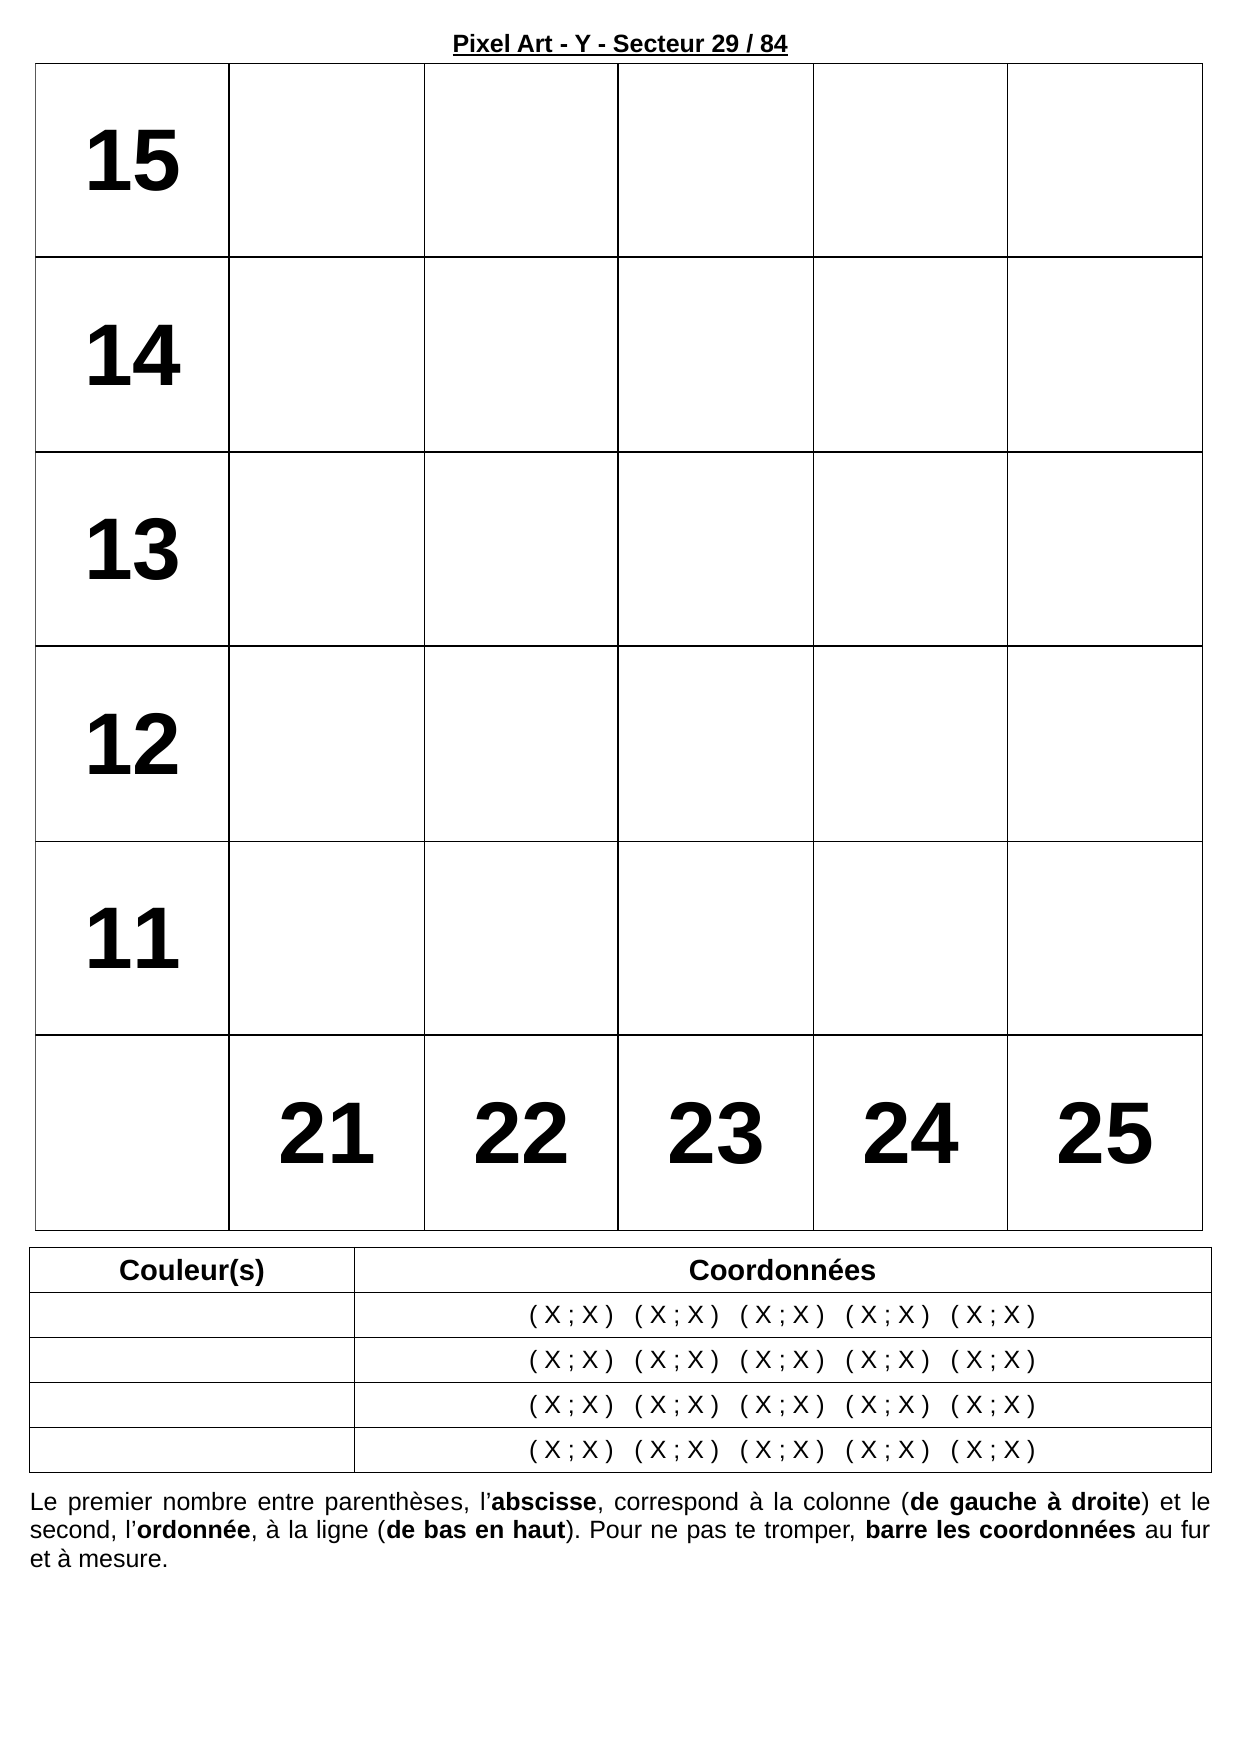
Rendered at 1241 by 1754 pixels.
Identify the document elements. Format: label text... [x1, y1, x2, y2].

text Le premier nombre entre parenthèses, l’abscisse, correspond à la colonne (de gauche à droite) et le second, l’ordonnée, à la ligne (de bas en haut). Pour ne pas te tromper, barre les coordonnées au fur et à mesure. [29, 1487, 1211, 1573]
table_cell ( X ; X ) ( X ; X ) ( X ; X ) ( X ; X ) ( X ; X ) [355, 1383, 1211, 1427]
table_cell [30, 1338, 354, 1382]
table_cell ( X ; X ) ( X ; X ) ( X ; X ) ( X ; X ) ( X ; X ) [355, 1428, 1211, 1472]
table_header Couleur(s) [30, 1248, 354, 1292]
table_cell ( X ; X ) ( X ; X ) ( X ; X ) ( X ; X ) ( X ; X ) [355, 1293, 1211, 1337]
text Pixel Art - Y - Secteur 29 / 84 [29, 29, 1211, 58]
table_header Coordonnées [355, 1248, 1211, 1292]
table_cell [30, 1293, 354, 1337]
table_cell [30, 1428, 354, 1472]
table_cell [30, 1383, 354, 1427]
table_cell ( X ; X ) ( X ; X ) ( X ; X ) ( X ; X ) ( X ; X ) [355, 1338, 1211, 1382]
